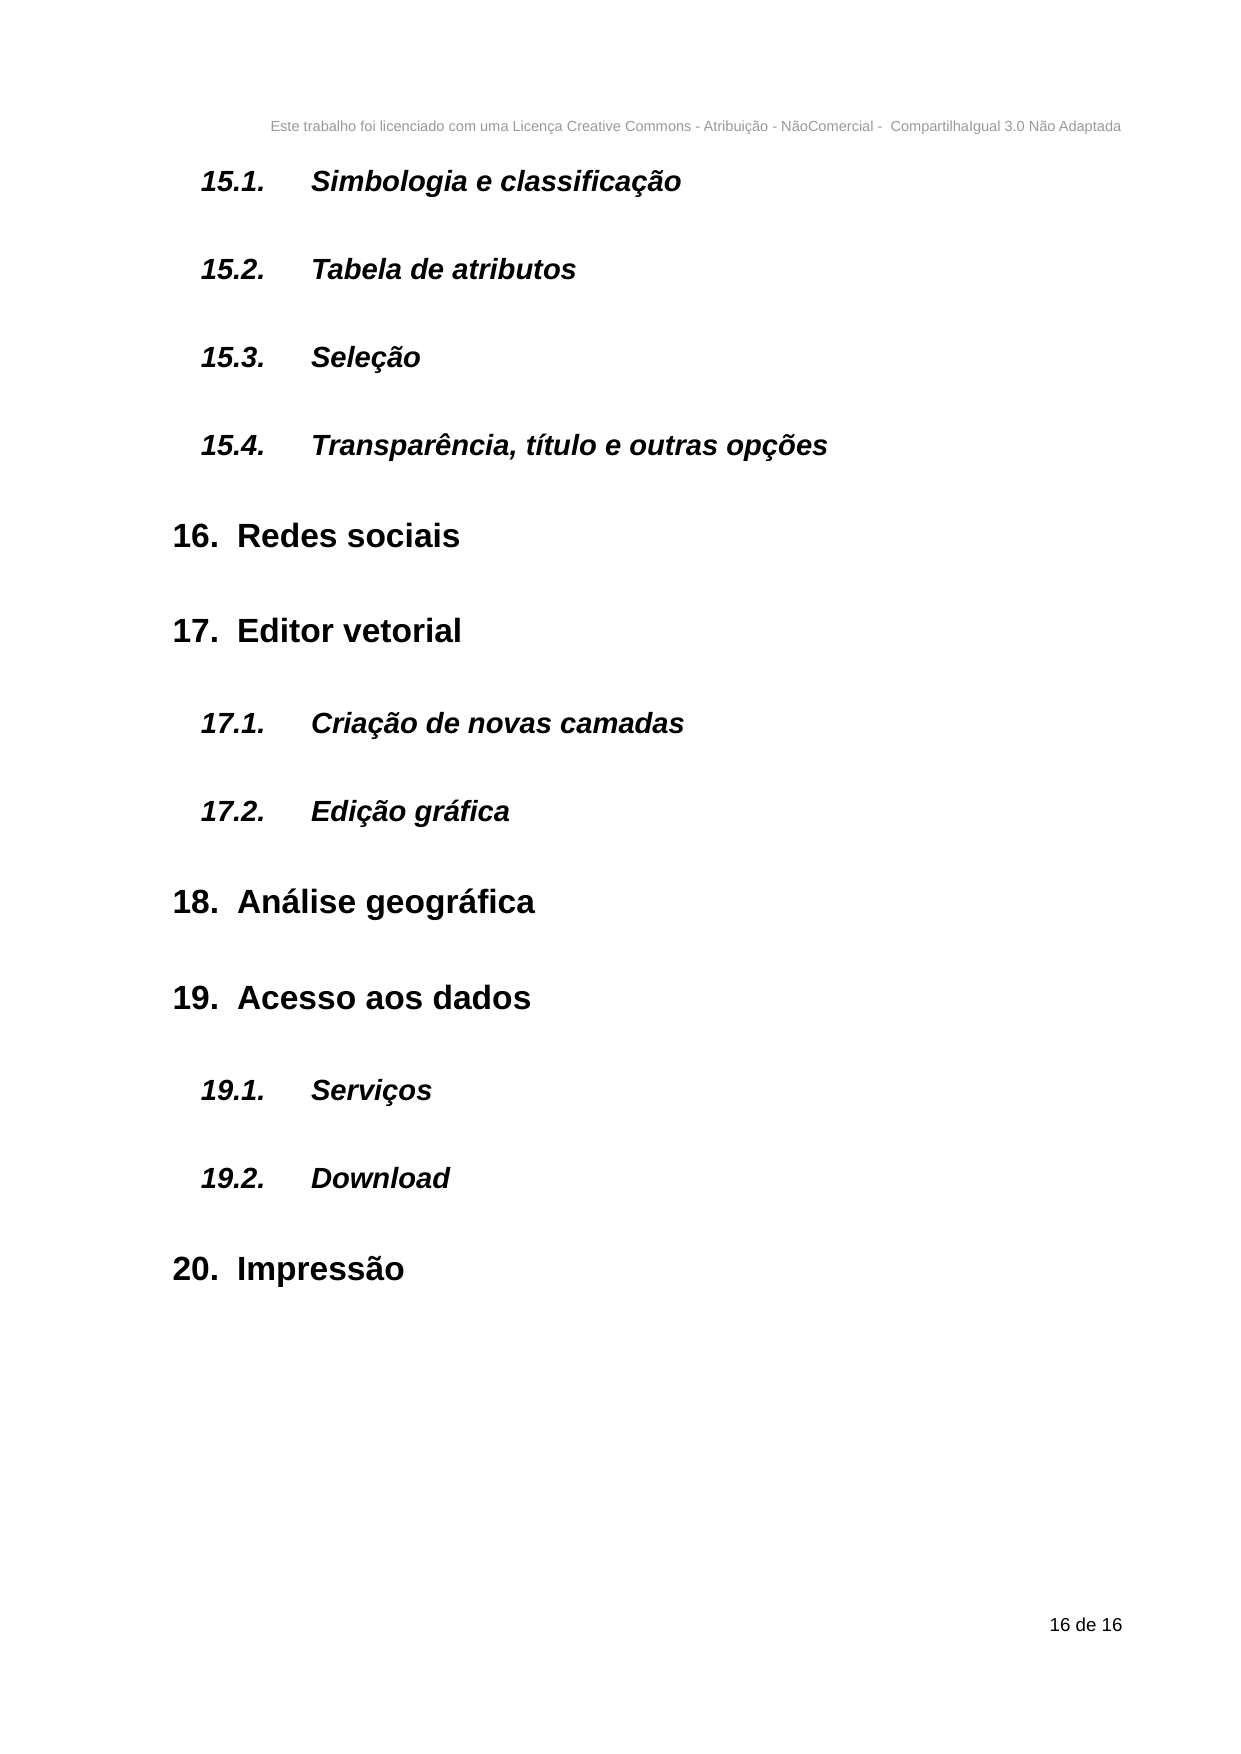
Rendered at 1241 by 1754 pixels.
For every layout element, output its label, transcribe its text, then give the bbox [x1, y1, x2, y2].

subtitle Edição gráfica [163, 794, 1077, 828]
subtitle Impressão [163, 1248, 1077, 1287]
subtitle Seleção [163, 340, 1077, 373]
subtitle Análise geográfica [163, 882, 1077, 921]
subtitle Editor vetorial [163, 611, 1077, 650]
subtitle Simbologia e classificação [163, 164, 1077, 198]
subtitle Transparência, título e outras opções [163, 428, 1077, 461]
subtitle Serviços [163, 1073, 1077, 1106]
subtitle Redes sociais [163, 516, 1077, 554]
subtitle Acesso aos dados [163, 977, 1077, 1016]
subtitle Download [163, 1161, 1077, 1194]
subtitle Criação de novas camadas [163, 706, 1077, 740]
subtitle Tabela de atributos [163, 252, 1077, 286]
